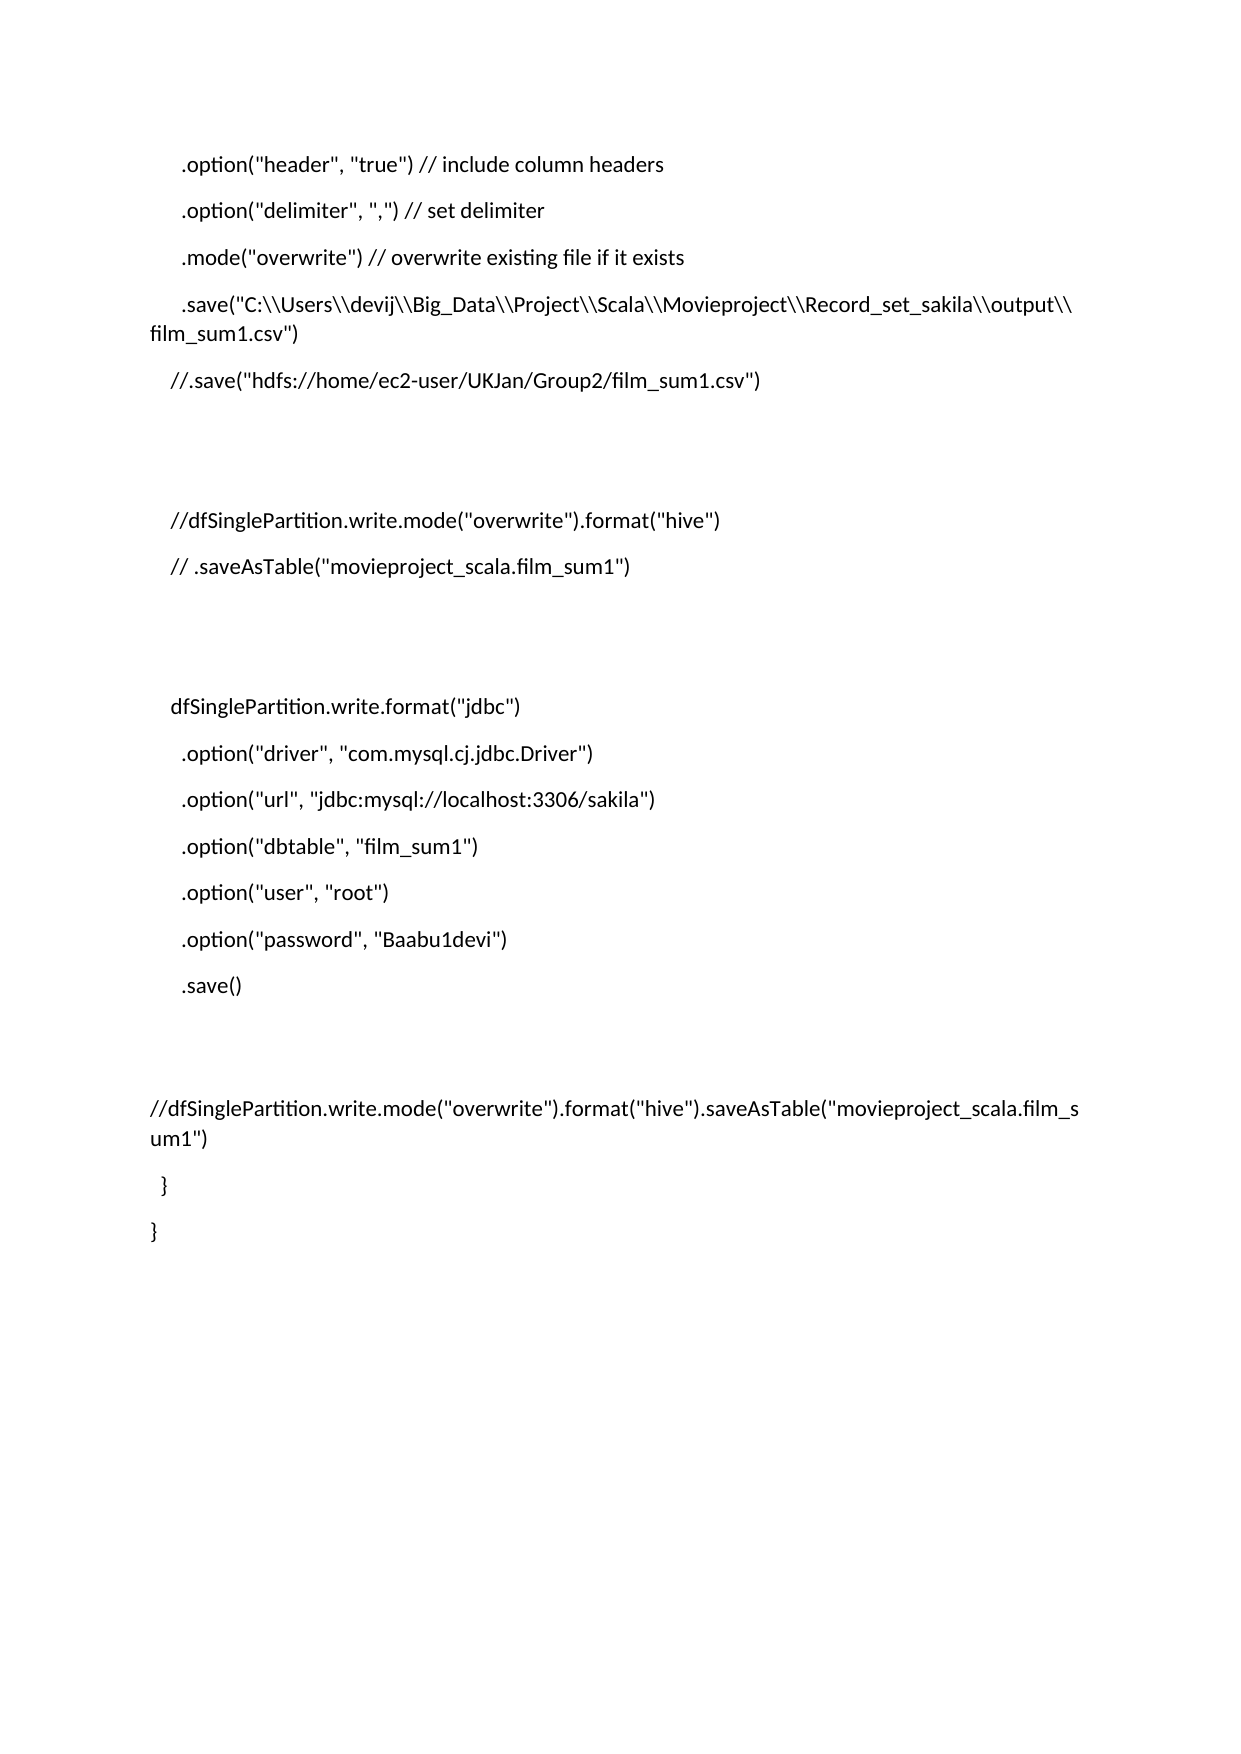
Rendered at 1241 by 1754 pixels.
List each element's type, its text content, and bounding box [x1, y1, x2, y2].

text .option("delimiter", ",") // set delimiter [150, 197, 1090, 224]
text //dfSinglePartition.write.mode("overwrite").format("hive").saveAsTable("movieproject_scala.film_sum1") [150, 1064, 1090, 1152]
text .option("user", "root") [150, 878, 1090, 906]
text .save("C:\\Users\\devij\\Big_Data\\Project\\Scala\\Movieproject\\Record_set_sakila\\output\\film_sum1.csv") [150, 290, 1090, 348]
text //dfSinglePartition.write.mode("overwrite").format("hive") [150, 506, 1090, 534]
text .mode("overwrite") // overwrite existing file if it exists [150, 243, 1090, 271]
text //.save("hdfs://home/ec2-user/UKJan/Group2/film_sum1.csv") [150, 366, 1090, 394]
text .option("url", "jdbc:mysql://localhost:3306/sakila") [150, 785, 1090, 813]
text .save() [150, 971, 1090, 999]
text .option("password", "Baabu1devi") [150, 925, 1090, 953]
text } [150, 1171, 1090, 1199]
text // .saveAsTable("movieproject_scala.film_sum1") [150, 552, 1090, 580]
text .option("header", "true") // include column headers [150, 150, 1090, 178]
text .option("dbtable", "film_sum1") [150, 832, 1090, 860]
text dfSinglePartition.write.format("jdbc") [150, 692, 1090, 720]
text } [150, 1217, 1090, 1246]
text .option("driver", "com.mysql.cj.jdbc.Driver") [150, 739, 1090, 767]
